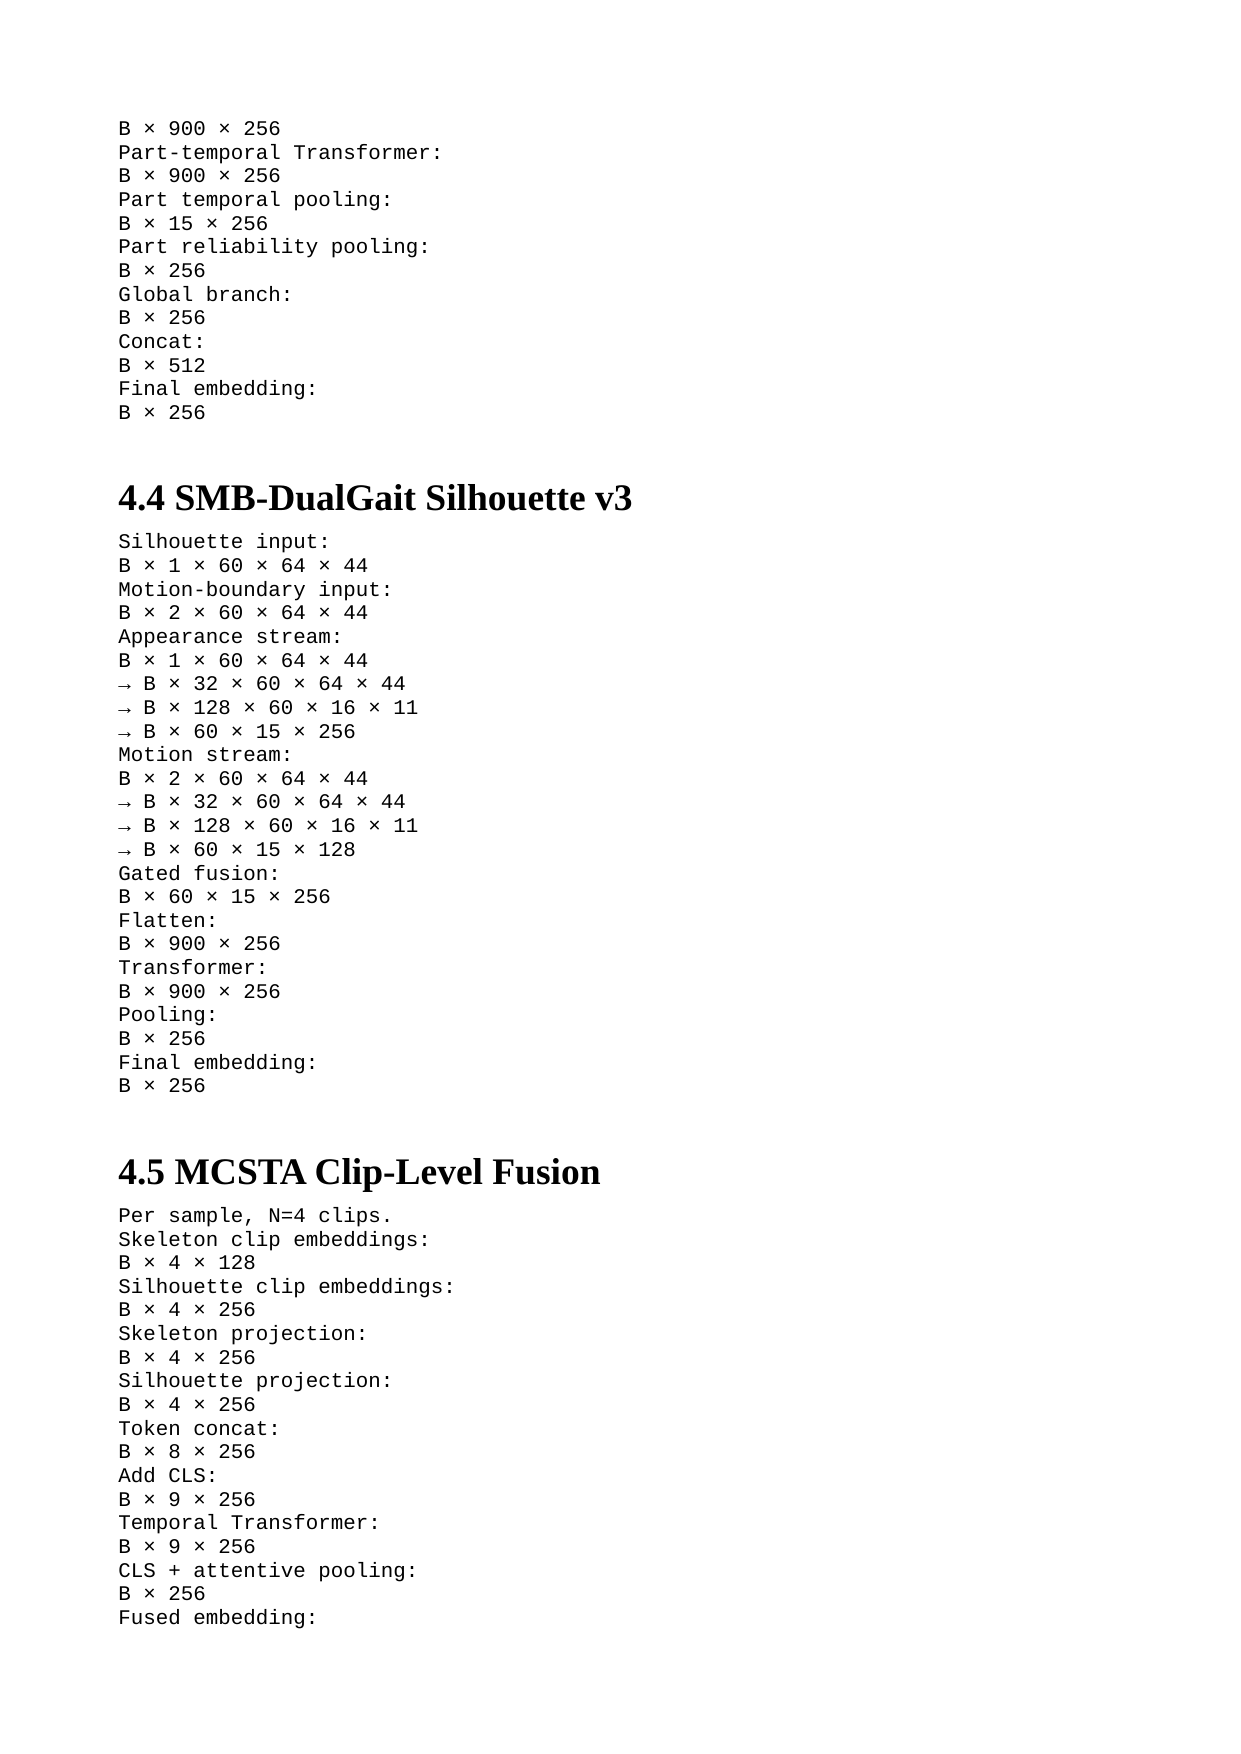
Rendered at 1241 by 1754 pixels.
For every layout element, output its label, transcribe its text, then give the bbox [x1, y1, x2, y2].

text B × 512 [118, 354, 1122, 378]
text Concat: [118, 331, 1122, 354]
text B × 2 × 60 × 64 × 44 [118, 768, 1122, 792]
text Silhouette input: [118, 531, 1122, 555]
text Motion-boundary input: [118, 579, 1122, 602]
text B × 900 × 256 [118, 165, 1122, 189]
text B × 15 × 256 [118, 213, 1122, 236]
text Per sample, N=4 clips. [118, 1205, 1122, 1228]
text B × 256 [118, 1028, 1122, 1052]
text → B × 60 × 15 × 256 [118, 721, 1122, 744]
text → B × 60 × 15 × 128 [118, 839, 1122, 862]
text B × 900 × 256 [118, 118, 1122, 142]
text B × 900 × 256 [118, 981, 1122, 1004]
text → B × 128 × 60 × 16 × 11 [118, 815, 1122, 839]
text B × 60 × 15 × 256 [118, 886, 1122, 910]
text B × 9 × 256 [118, 1489, 1122, 1512]
text B × 4 × 256 [118, 1299, 1122, 1323]
text B × 256 [118, 307, 1122, 331]
text Silhouette projection: [118, 1370, 1122, 1394]
text B × 4 × 128 [118, 1252, 1122, 1276]
text Skeleton projection: [118, 1323, 1122, 1347]
text B × 4 × 256 [118, 1394, 1122, 1418]
text → B × 32 × 60 × 64 × 44 [118, 673, 1122, 697]
text B × 9 × 256 [118, 1536, 1122, 1559]
text B × 900 × 256 [118, 933, 1122, 957]
text B × 2 × 60 × 64 × 44 [118, 602, 1122, 626]
text Fused embedding: [118, 1607, 1122, 1631]
text Add CLS: [118, 1465, 1122, 1489]
text B × 4 × 256 [118, 1347, 1122, 1370]
text Skeleton clip embeddings: [118, 1228, 1122, 1252]
text Flatten: [118, 910, 1122, 933]
text Transformer: [118, 957, 1122, 981]
text B × 256 [118, 1075, 1122, 1099]
text → B × 128 × 60 × 16 × 11 [118, 697, 1122, 721]
text B × 256 [118, 260, 1122, 284]
text Silhouette clip embeddings: [118, 1276, 1122, 1299]
text Gated fusion: [118, 862, 1122, 886]
text B × 256 [118, 1583, 1122, 1607]
text Pooling: [118, 1004, 1122, 1028]
text Part reliability pooling: [118, 236, 1122, 260]
text B × 256 [118, 402, 1122, 426]
text B × 1 × 60 × 64 × 44 [118, 555, 1122, 579]
text Global branch: [118, 284, 1122, 307]
text Temporal Transformer: [118, 1512, 1122, 1536]
text → B × 32 × 60 × 64 × 44 [118, 792, 1122, 815]
text B × 8 × 256 [118, 1441, 1122, 1465]
text Final embedding: [118, 1052, 1122, 1075]
text Motion stream: [118, 744, 1122, 768]
subtitle 4.5 MCSTA Clip-Level Fusion [118, 1149, 1122, 1192]
text Appearance stream: [118, 626, 1122, 650]
text Part-temporal Transformer: [118, 142, 1122, 165]
text Final embedding: [118, 378, 1122, 402]
text Part temporal pooling: [118, 189, 1122, 213]
text CLS + attentive pooling: [118, 1559, 1122, 1583]
subtitle 4.4 SMB-DualGait Silhouette v3 [118, 476, 1122, 519]
text B × 1 × 60 × 64 × 44 [118, 650, 1122, 673]
text Token concat: [118, 1418, 1122, 1441]
